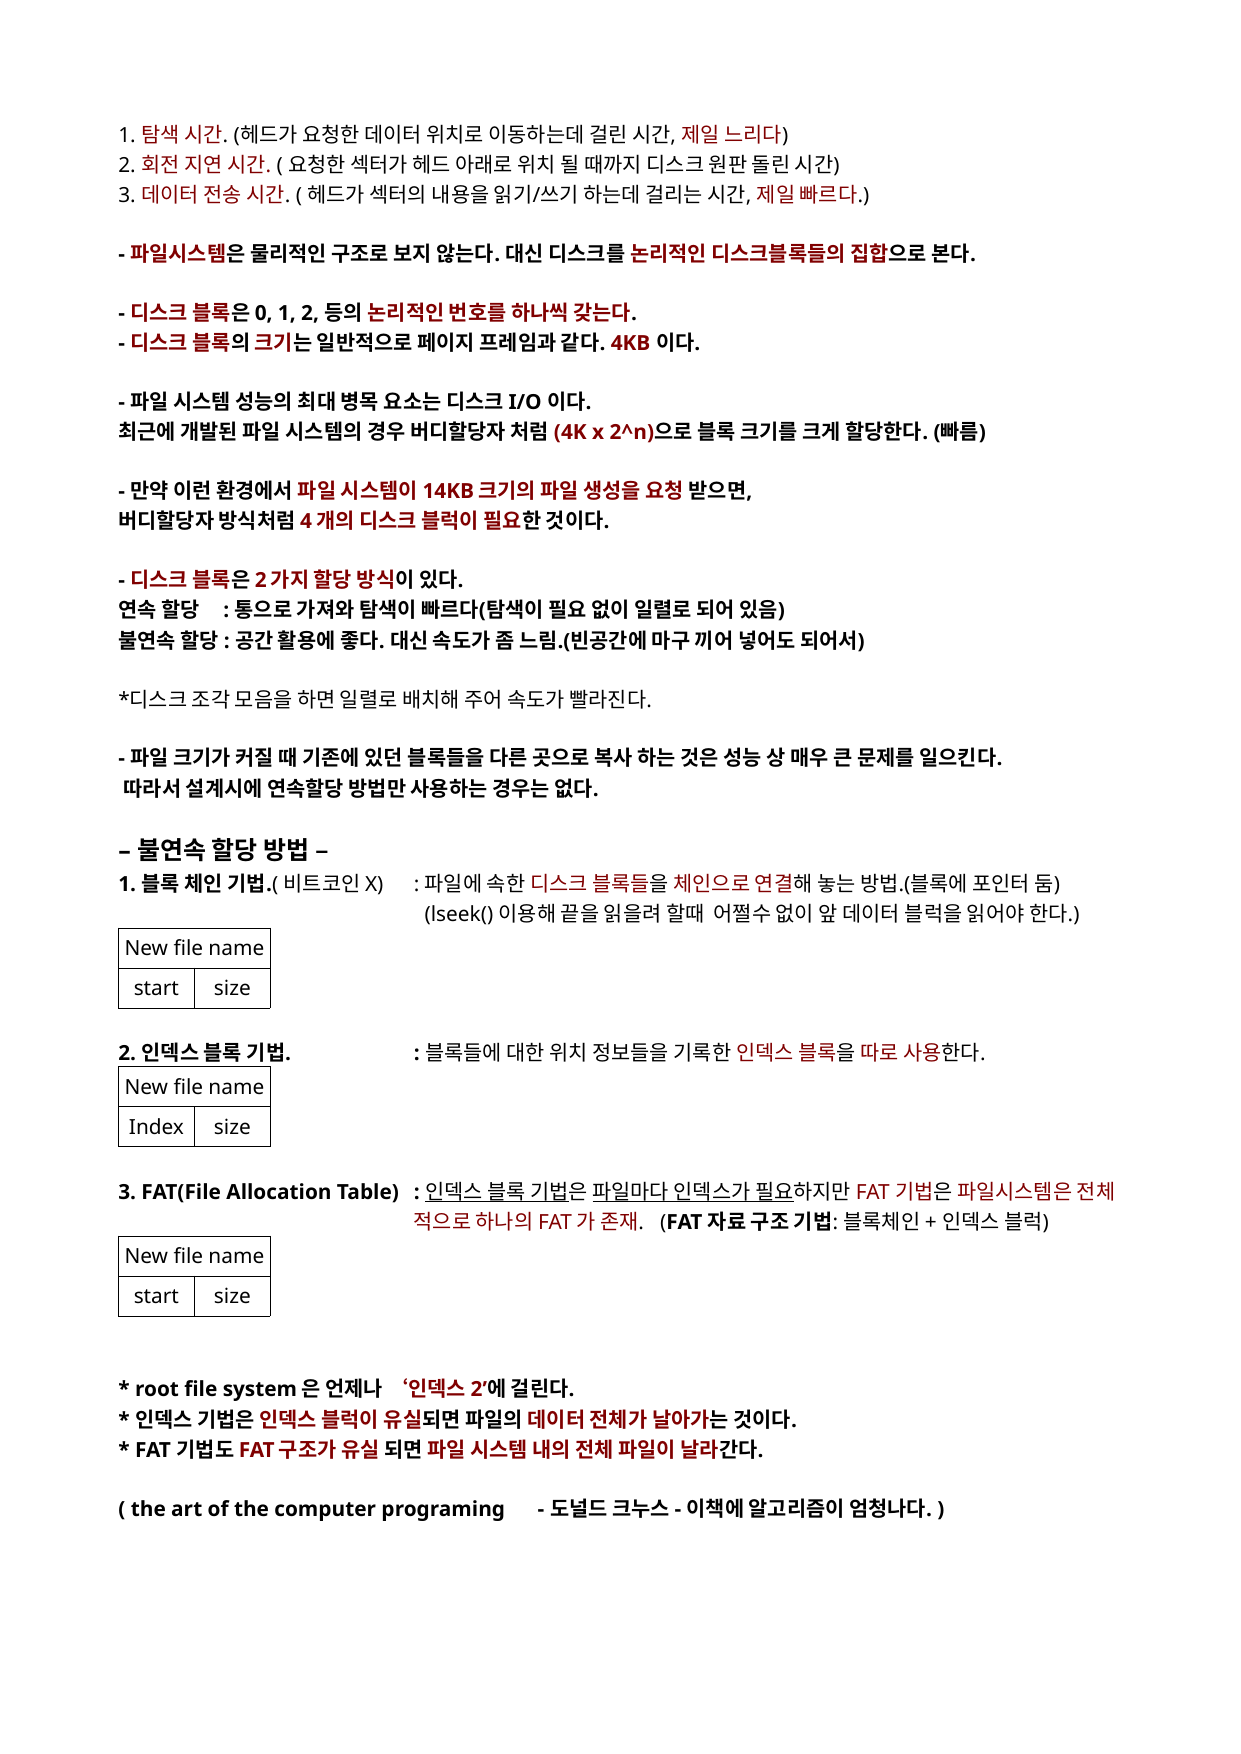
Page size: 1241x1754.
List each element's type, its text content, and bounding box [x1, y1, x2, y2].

text - 디스크 블록의 크기는 일반적으로 페이지 프레임과 같다. 4KB 이다. [118, 327, 1122, 357]
table_header New file name [119, 1067, 270, 1106]
text 1. 탐색 시간. (헤드가 요청한 데이터 위치로 이동하는데 걸린 시간, 제일 느리다) [118, 118, 1122, 148]
text 3. 데이터 전송 시간. ( 헤드가 섹터의 내용을 읽기/쓰기 하는데 걸리는 시간, 제일 빠르다.) [118, 179, 1122, 209]
text – 불연속 할당 방법 – [118, 831, 1122, 867]
table_cell start [119, 1277, 194, 1316]
table_header New file name [119, 929, 270, 967]
table_cell size [195, 1107, 270, 1146]
text - 파일 시스템 성능의 최대 병목 요소는 디스크 I/O 이다. [118, 385, 1122, 416]
text - 파일 크기가 커질 때 기존에 있던 블록들을 다른 곳으로 복사 하는 것은 성능 상 매우 큰 문제를 일으킨다. [118, 742, 1122, 772]
text - 디스크 블록은 0, 1, 2, 등의 논리적인 번호를 하나씩 갖는다. [118, 296, 1122, 327]
text 2. 인덱스 블록 기법. : 블록들에 대한 위치 정보들을 기록한 인덱스 블록을 따로 사용한다. [118, 1036, 1122, 1066]
table_cell size [195, 1277, 270, 1316]
text * FAT 기법도 FAT구조가 유실 되면 파일 시스템 내의 전체 파일이 날라간다. [118, 1433, 1122, 1463]
text 최근에 개발된 파일 시스템의 경우 버디할당자 처럼 (4K x 2^n)으로 블록 크기를 크게 할당한다. (빠름) [118, 416, 1122, 446]
text (lseek() 이용해 끝을 읽을려 할때 어쩔수 없이 앞 데이터 블럭을 읽어야 한다.) [118, 897, 1122, 927]
text 따라서 설계시에 연속할당 방법만 사용하는 경우는 없다. [118, 772, 1122, 802]
table_cell size [195, 969, 270, 1007]
text ( the art of the computer programing - 도널드 크누스 - 이책에 알고리즘이 엄청나다. ) [118, 1492, 1122, 1522]
text * 인덱스 기법은 인덱스 블럭이 유실되면 파일의 데이터 전체가 날아가는 것이다. [118, 1403, 1122, 1433]
text * root file system은 언제나 ‘인덱스 2’에 걸린다. [118, 1372, 1122, 1403]
text 1. 블록 체인 기법.( 비트코인 X) : 파일에 속한 디스크 블록들을 체인으로 연결해 놓는 방법.(블록에 포인터 둠) [118, 867, 1122, 897]
text - 만약 이런 환경에서 파일 시스템이 14KB크기의 파일 생성을 요청 받으면, [118, 474, 1122, 505]
text *디스크 조각 모음을 하면 일렬로 배치해 주어 속도가 빨라진다. [118, 683, 1122, 713]
text - 파일시스템은 물리적인 구조로 보지 않는다. 대신 디스크를 논리적인 디스크블록들의 집합으로 본다. [118, 237, 1122, 268]
text 연속 할당 : 통으로 가져와 탐색이 빠르다(탐색이 필요 없이 일렬로 되어 있음) [118, 594, 1122, 624]
text 2. 회전 지연 시간. ( 요청한 섹터가 헤드 아래로 위치 될 때까지 디스크 원판 돌린 시간) [118, 148, 1122, 179]
text 3. FAT(File Allocation Table) : 인덱스 블록 기법은 파일마다 인덱스가 필요하지만 FAT 기법은 파일시스템은 전체 적으로 하나의 FAT가 존재. (FAT 자료 구조 기법: 블록체인 + 인덱스 블럭) [118, 1175, 1122, 1236]
text 버디할당자 방식처럼 4개의 디스크 블럭이 필요한 것이다. [118, 505, 1122, 535]
table_cell Index [119, 1107, 194, 1146]
table_cell start [119, 969, 194, 1007]
text 불연속 할당 : 공간 활용에 좋다. 대신 속도가 좀 느림.(빈공간에 마구 끼어 넣어도 되어서) [118, 624, 1122, 654]
text - 디스크 블록은 2가지 할당 방식이 있다. [118, 563, 1122, 594]
table_header New file name [119, 1237, 270, 1276]
